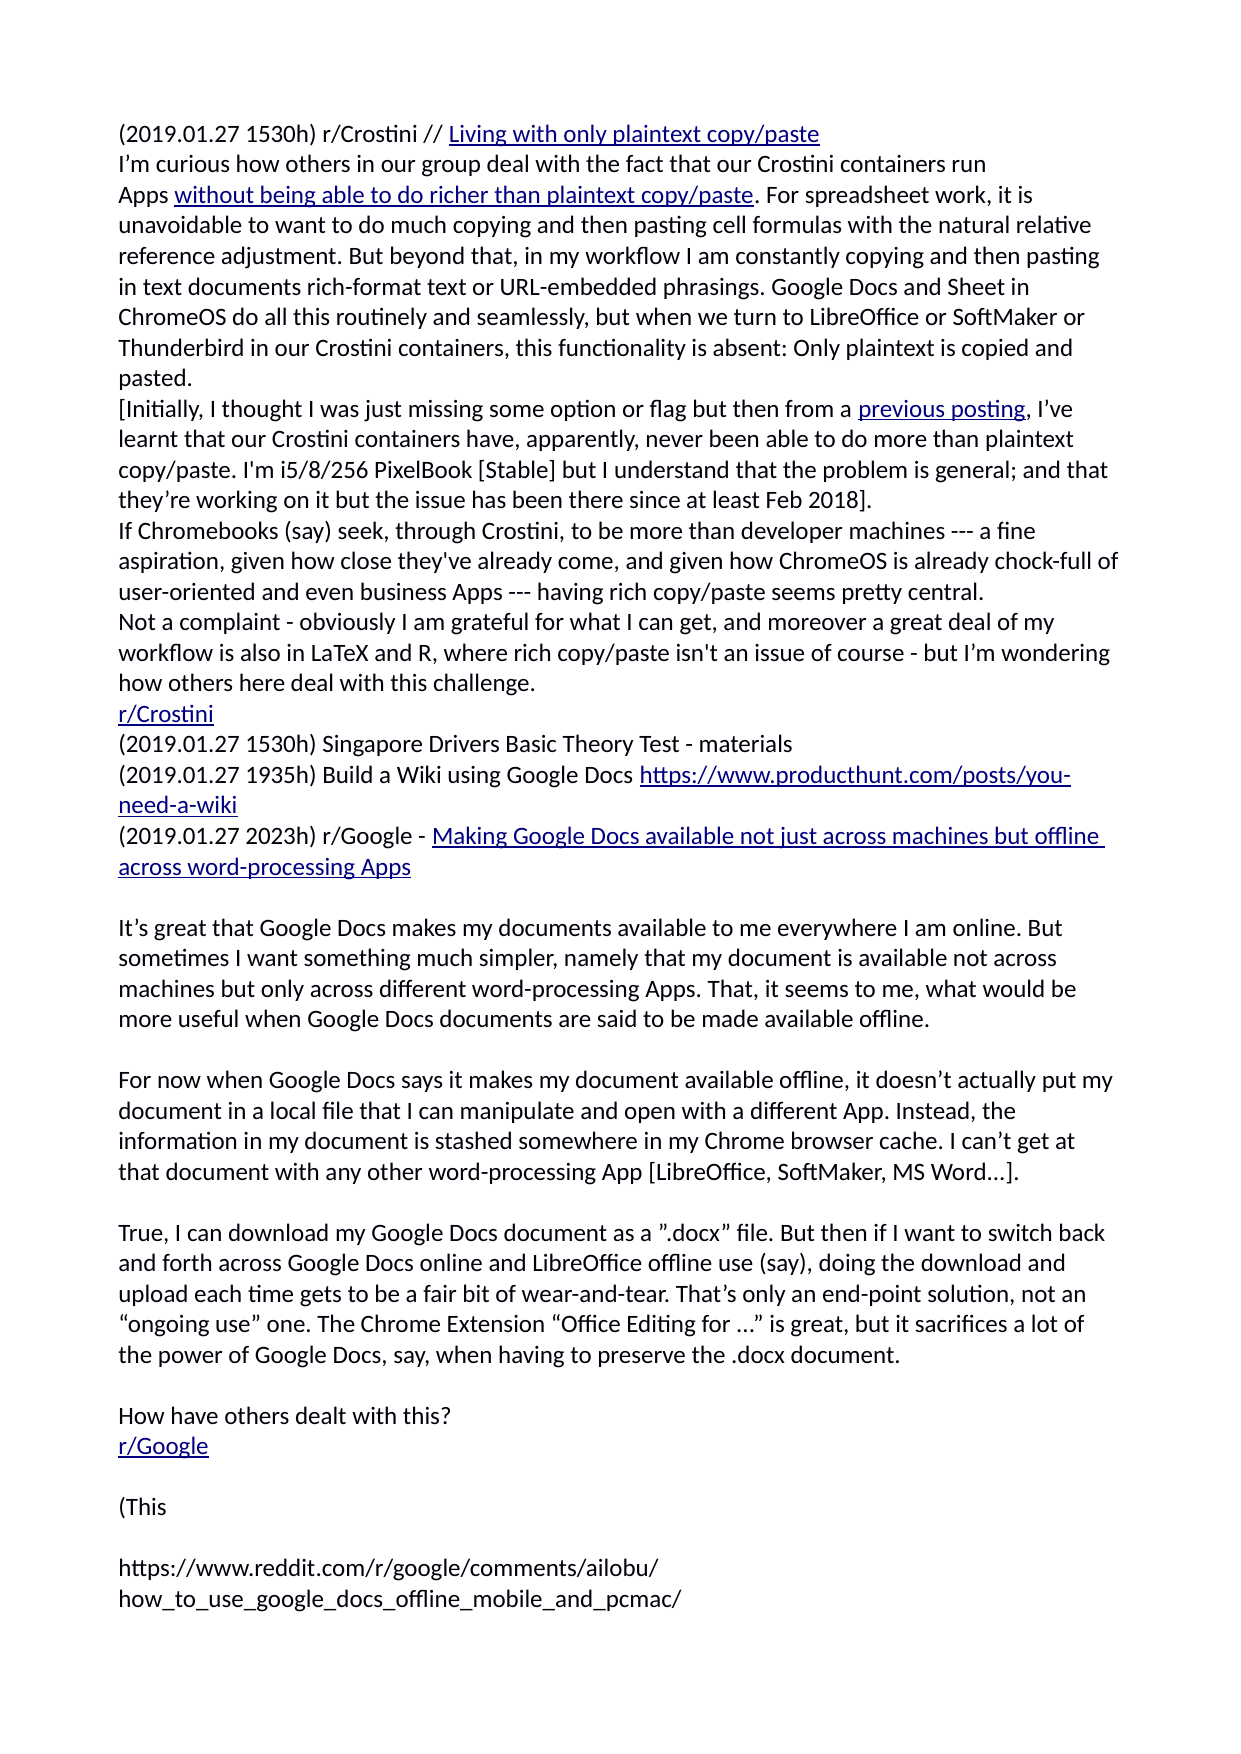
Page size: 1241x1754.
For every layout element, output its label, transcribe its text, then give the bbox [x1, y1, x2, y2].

text (2019.01.27 2023h) r/Google - Making Google Docs available not just across machines but offline across word-processing Apps [118, 820, 1122, 881]
text If Chromebooks (say) seek, through Crostini, to be more than developer machines --- a fine aspiration, given how close they've already come, and given how ChromeOS is already chock-full of user-oriented and even business Apps --- having rich copy/paste seems pretty central. [118, 515, 1122, 606]
text r/Crostini [118, 698, 1122, 728]
text I’m curious how others in our group deal with the fact that our Crostini containers run Apps without being able to do richer than plaintext copy/paste. For spreadsheet work, it is unavoidable to want to do much copying and then pasting cell formulas with the natural relative reference adjustment. But beyond that, in my workflow I am constantly copying and then pasting in text documents rich-format text or URL-embedded phrasings. Google Docs and Sheet in ChromeOS do all this routinely and seamlessly, but when we turn to LibreOffice or SoftMaker or Thunderbird in our Crostini containers, this functionality is absent: Only plaintext is copied and pasted. [118, 149, 1122, 393]
text [Initially, I thought I was just missing some option or flag but then from a previous posting, I’ve learnt that our Crostini containers have, apparently, never been able to do more than plaintext copy/paste. I'm i5/8/256 PixelBook [Stable] but I understand that the problem is general; and that they’re working on it but the issue has been there since at least Feb 2018]. [118, 393, 1122, 515]
text It’s great that Google Docs makes my documents available to me everywhere I am online. But sometimes I want something much simpler, namely that my document is available not across machines but only across different word-processing Apps. That, it seems to me, what would be more useful when Google Docs documents are said to be made available offline. [118, 912, 1122, 1034]
text True, I can download my Google Docs document as a ”.docx” file. But then if I want to switch back and forth across Google Docs online and LibreOffice offline use (say), doing the download and upload each time gets to be a fair bit of wear-and-tear. That’s only an end-point solution, not an “ongoing use” one. The Chrome Extension “Office Editing for ...” is great, but it sacrifices a lot of the power of Google Docs, say, when having to preserve the .docx document. [118, 1217, 1122, 1369]
text For now when Google Docs says it makes my document available offline, it doesn’t actually put my document in a local file that I can manipulate and open with a different App. Instead, the information in my document is stashed somewhere in my Chrome browser cache. I can’t get at that document with any other word-processing App [LibreOffice, SoftMaker, MS Word...]. [118, 1064, 1122, 1186]
text (2019.01.27 1530h) r/Crostini // Living with only plaintext copy/paste [118, 118, 1122, 149]
text Not a complaint - obviously I am grateful for what I can get, and moreover a great deal of my workflow is also in LaTeX and R, where rich copy/paste isn't an issue of course - but I’m wondering how others here deal with this challenge. [118, 606, 1122, 698]
text How have others dealt with this? [118, 1400, 1122, 1431]
text (2019.01.27 1530h) Singapore Drivers Basic Theory Test - materials [118, 728, 1122, 759]
text https://www.reddit.com/r/google/comments/ailobu/how_to_use_google_docs_offline_mobile_and_pcmac/ [118, 1553, 1122, 1614]
text (2019.01.27 1935h) Build a Wiki using Google Docs https://www.producthunt.com/posts/you-need-a-wiki [118, 759, 1122, 820]
text r/Google [118, 1431, 1122, 1461]
text (This [118, 1492, 1122, 1522]
